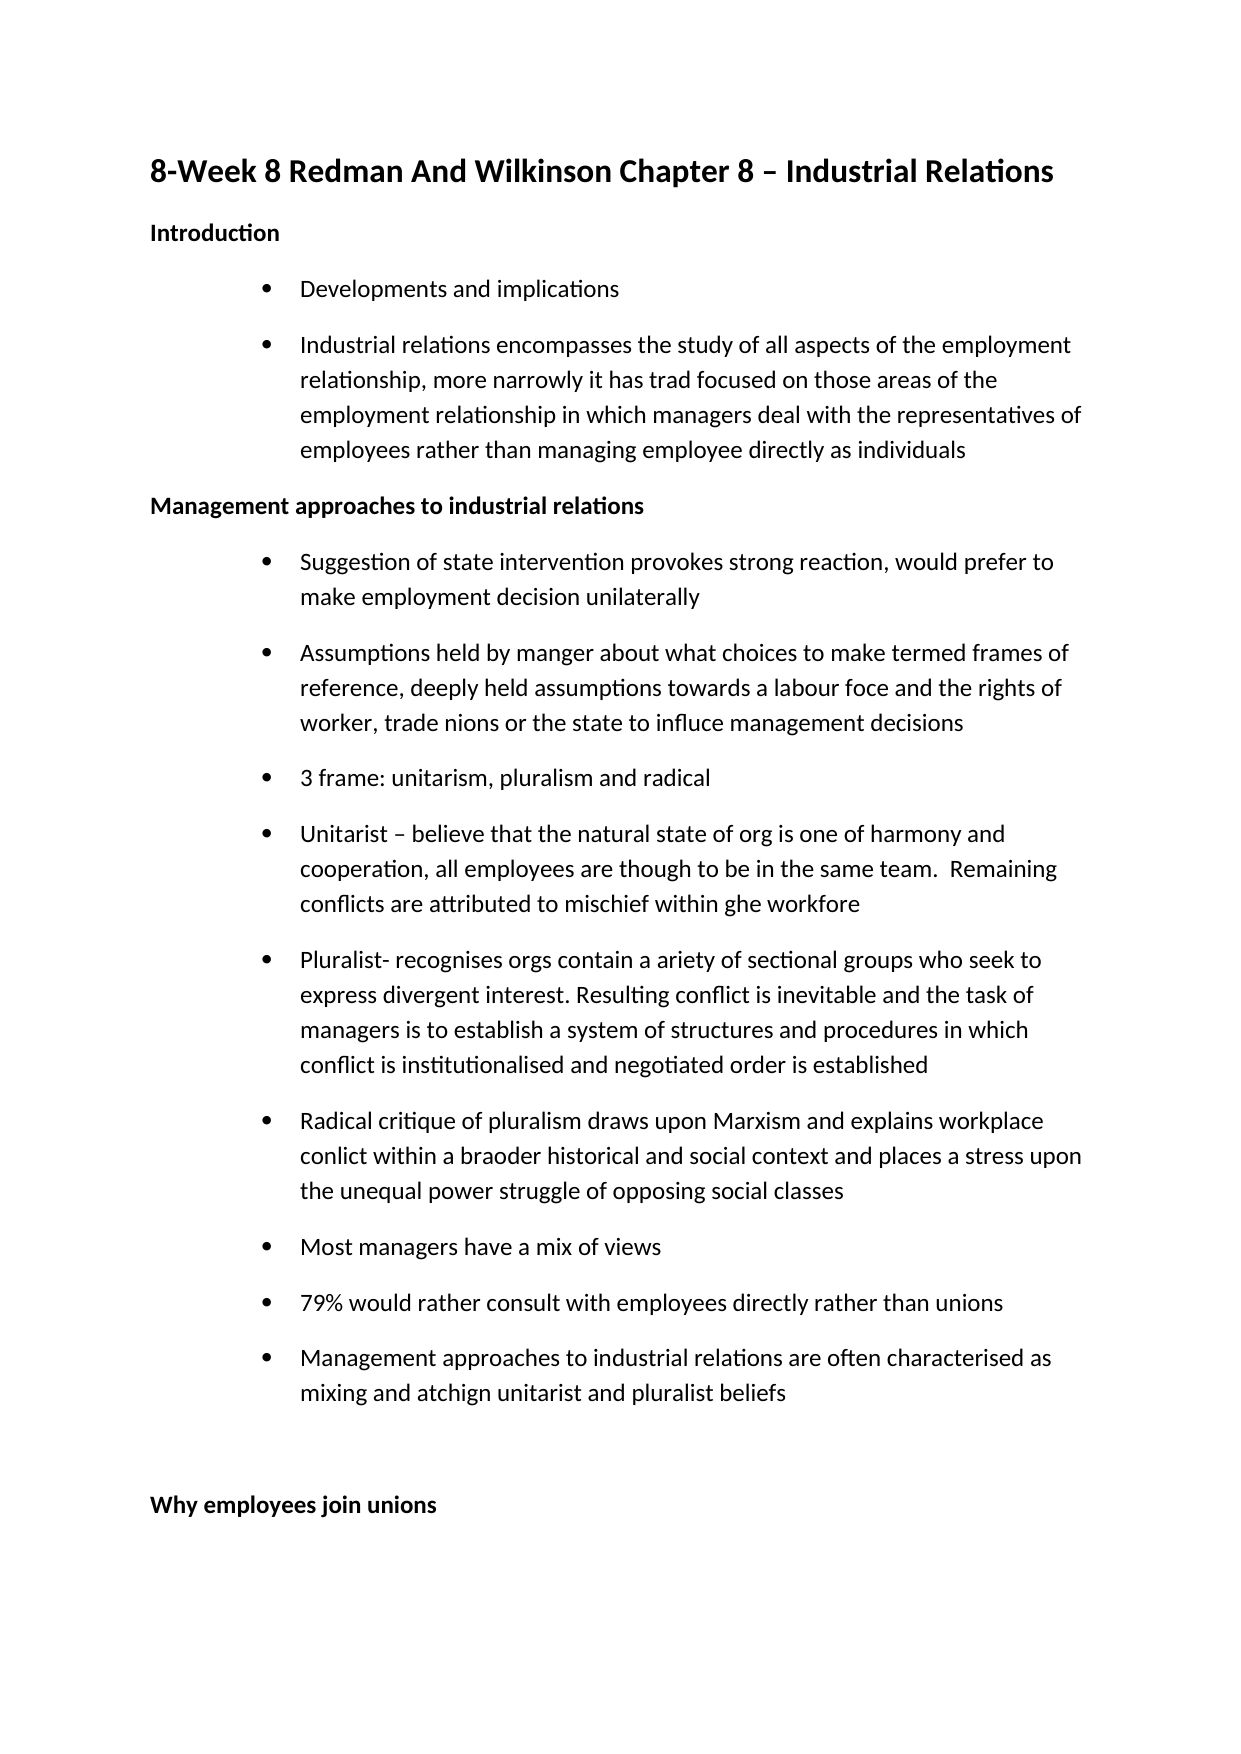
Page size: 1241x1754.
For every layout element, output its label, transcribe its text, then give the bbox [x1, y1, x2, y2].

list Pluralist- recognises orgs contain a ariety of sectional groups who seek to express divergent interest. Resulting conflict is inevitable and the task of managers is to establish a system of structures and procedures in which conflict is institutionalised and negotiated order is established [262, 944, 1090, 1080]
list Industrial relations encompasses the study of all aspects of the employment relationship, more narrowly it has trad focused on those areas of the employment relationship in which managers deal with the representatives of employees rather than managing employee directly as individuals [262, 329, 1090, 465]
text Management approaches to industrial relations [150, 490, 1090, 521]
text Introduction [150, 218, 1090, 248]
list Management approaches to industrial relations are often characterised as mixing and atchign unitarist and pluralist beliefs [262, 1343, 1090, 1408]
list Developments and implications [262, 273, 1090, 304]
text 8-Week 8 Redman And Wilkinson Chapter 8 – Industrial Relations [150, 150, 1090, 191]
list Unitarist – believe that the natural state of org is one of harmony and cooperation, all employees are though to be in the same team. Remaining conflicts are attributed to mischief within ghe workfore [262, 818, 1090, 919]
list Most managers have a mix of views [262, 1231, 1090, 1261]
list Radical critique of pluralism draws upon Marxism and explains workplace conlict within a braoder historical and social context and places a stress upon the unequal power struggle of opposing social classes [262, 1105, 1090, 1206]
list Suggestion of state intervention provokes strong reaction, would prefer to make employment decision unilaterally [262, 546, 1090, 611]
list 3 frame: unitarism, pluralism and radical [262, 763, 1090, 793]
text Why employees join unions [150, 1489, 1090, 1520]
list Assumptions held by manger about what choices to make termed frames of reference, deeply held assumptions towards a labour foce and the rights of worker, trade nions or the state to influce management decisions [262, 637, 1090, 737]
list 79% would rather consult with employees directly rather than unions [262, 1287, 1090, 1317]
